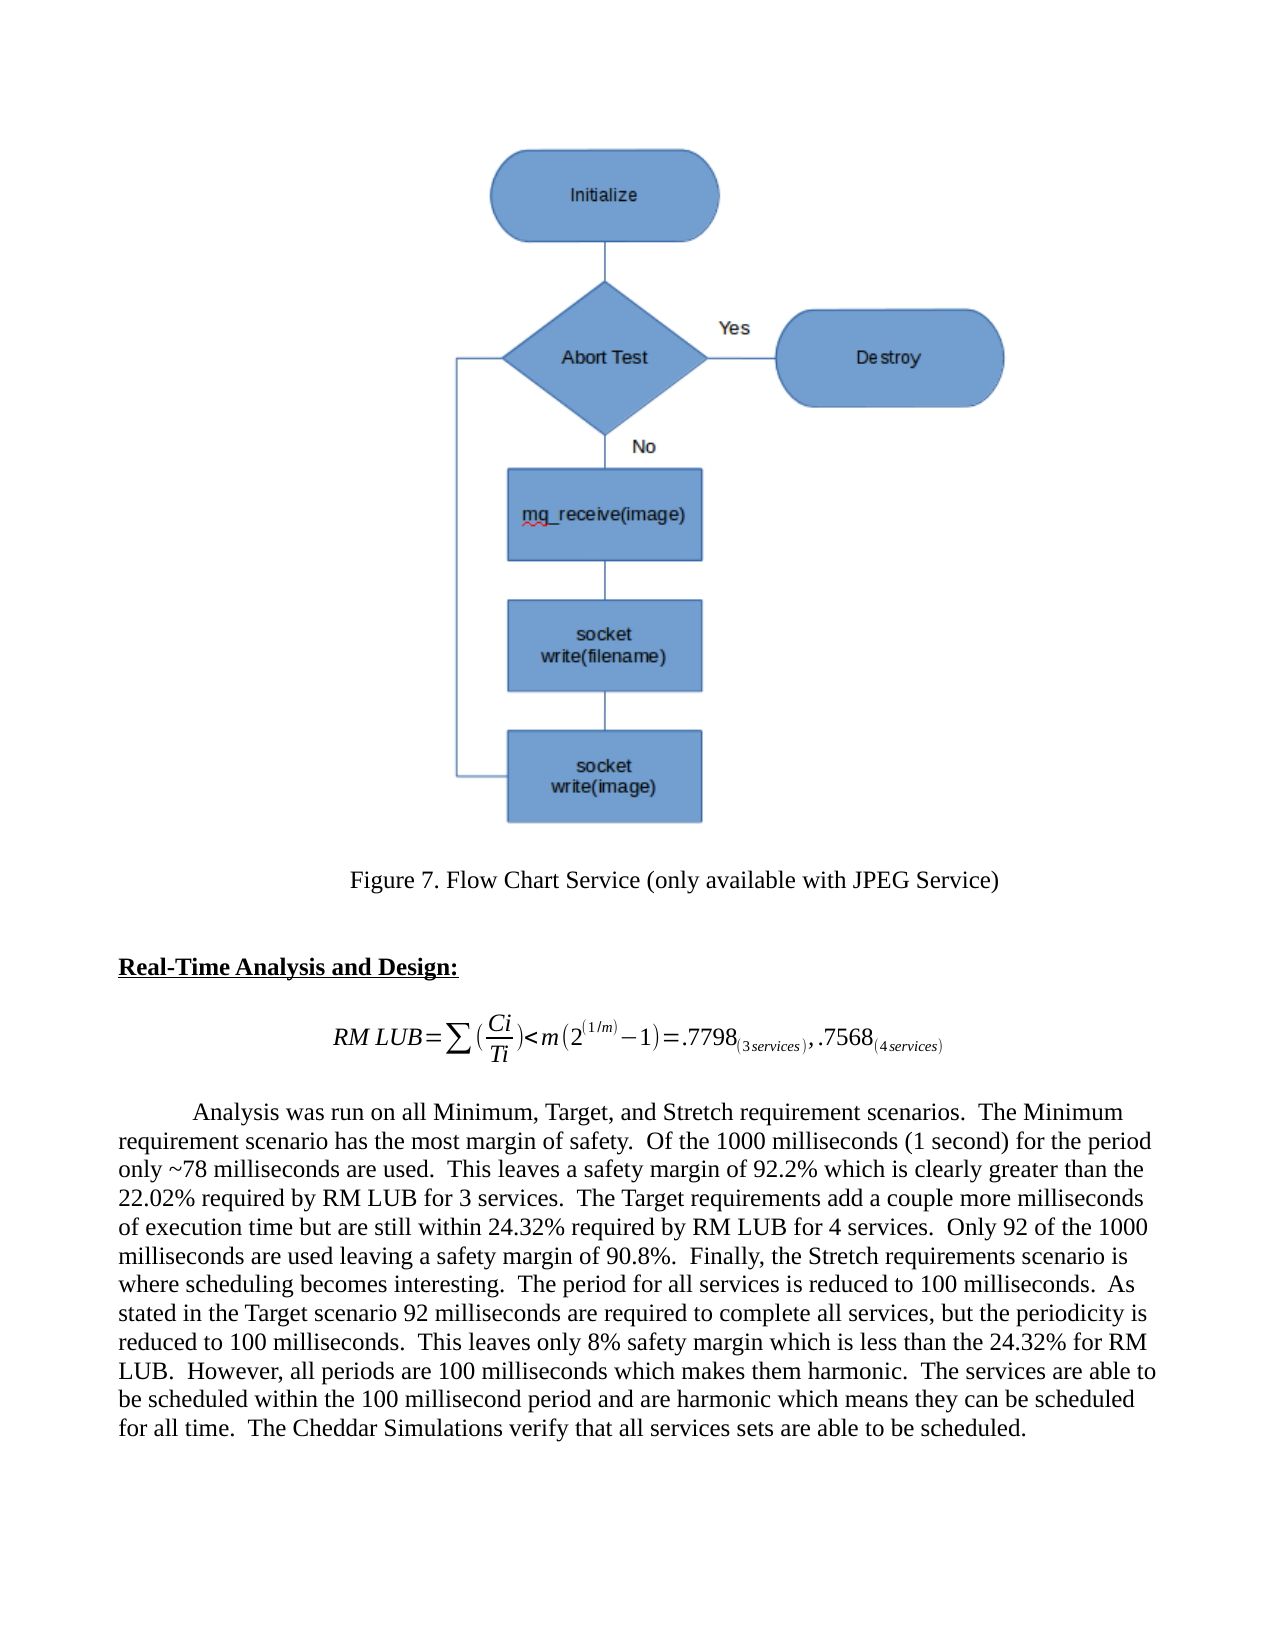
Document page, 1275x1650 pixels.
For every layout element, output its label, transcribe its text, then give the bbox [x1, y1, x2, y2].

text Figure 7. Flow Chart Service (only available with JPEG Service) [118, 866, 1157, 894]
text Analysis was run on all Minimum, Target, and Stretch requirement scenarios. The Minimum requirement scenario has the most margin of safety. Of the 1000 milliseconds (1 second) for the period only ~78 milliseconds are used. This leaves a safety margin of 92.2% which is clearly greater than the 22.02% required by RM LUB for 3 services. The Target requirements add a couple more milliseconds of execution time but are still within 24.32% required by RM LUB for 4 services. Only 92 of the 1000 milliseconds are used leaving a safety margin of 90.8%. Finally, the Stretch requirements scenario is where scheduling becomes interesting. The period for all services is reduced to 100 milliseconds. As stated in the Target scenario 92 milliseconds are required to complete all services, but the periodicity is reduced to 100 milliseconds. This leaves only 8% safety margin which is less than the 24.32% for RM LUB. However, all periods are 100 milliseconds which makes them harmonic. The services are able to be scheduled within the 100 millisecond period and are harmonic which means they can be scheduled for all time. The Cheddar Simulations verify that all services sets are able to be scheduled. [118, 1097, 1157, 1442]
text Real-Time Analysis and Design: [118, 952, 1157, 981]
picture [431, 118, 1031, 847]
